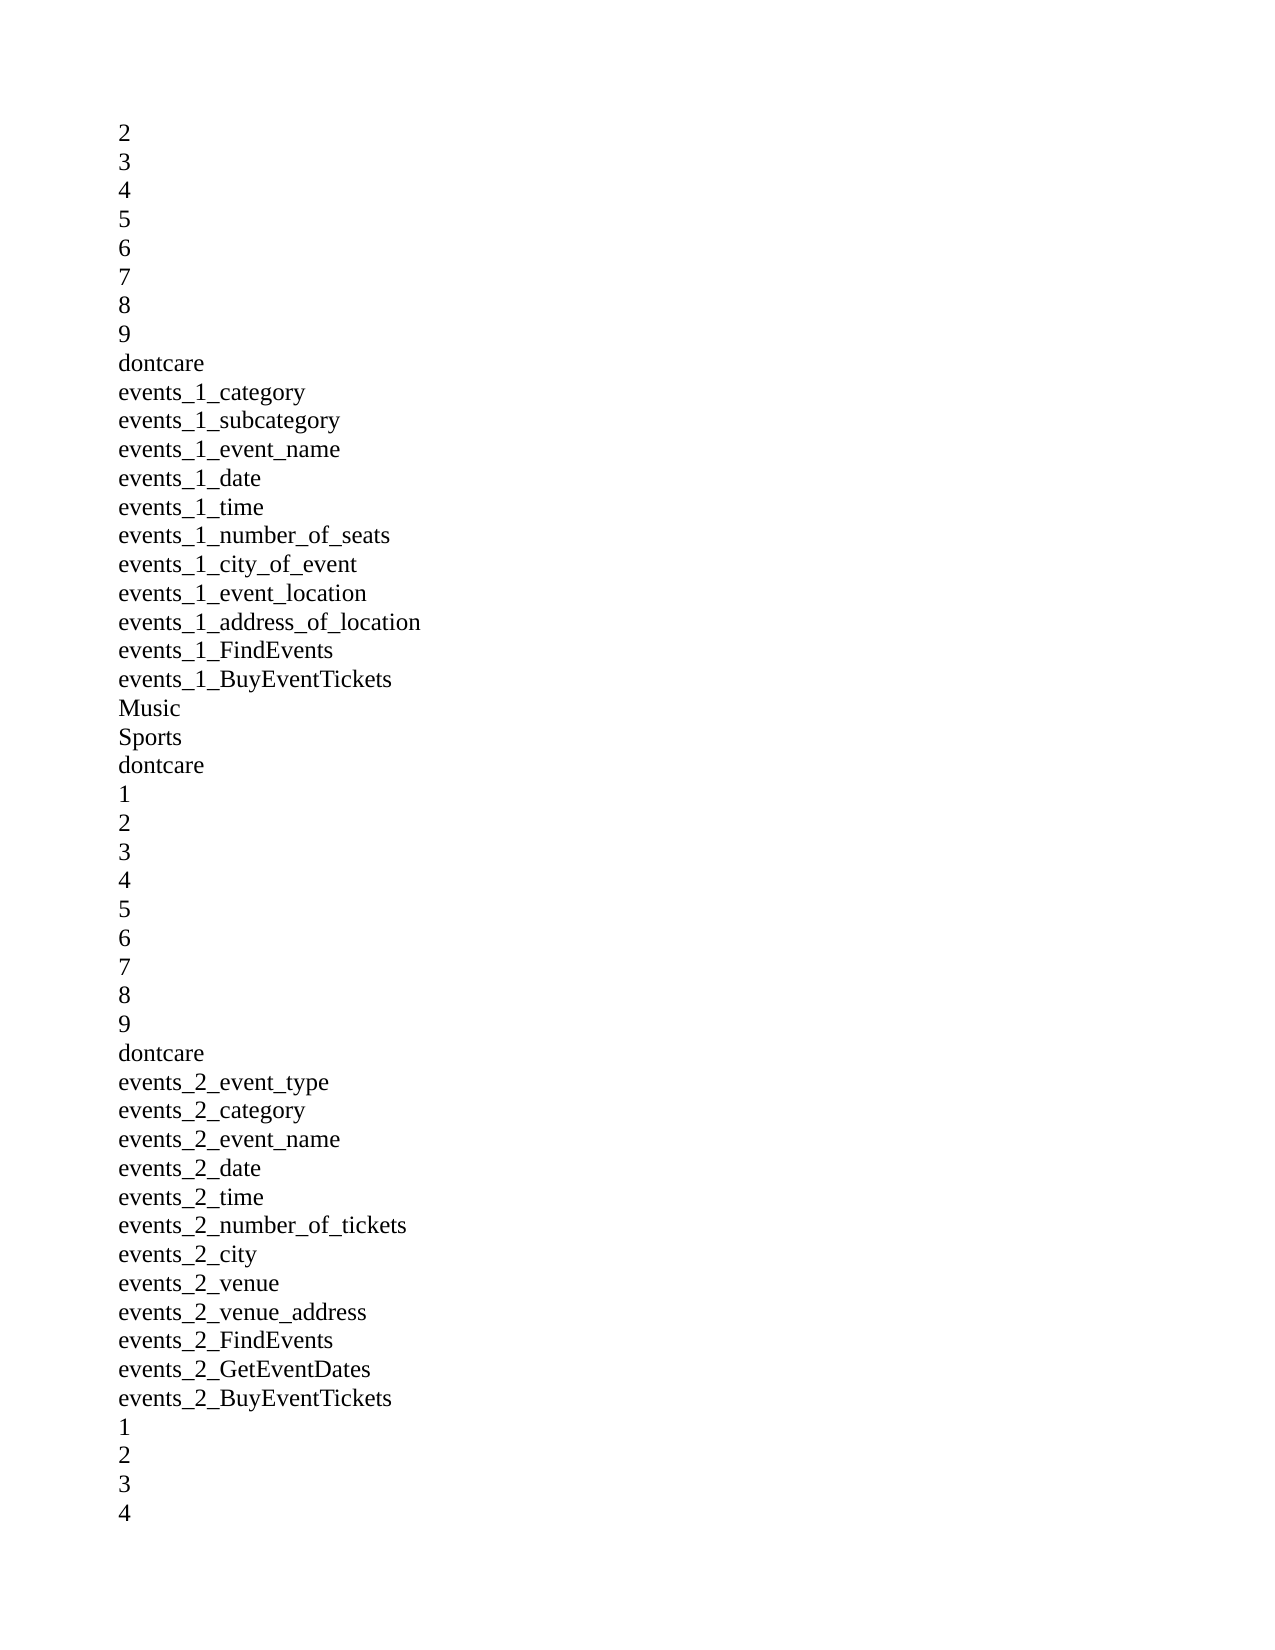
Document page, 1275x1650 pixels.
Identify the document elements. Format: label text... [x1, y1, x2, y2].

text Sports [118, 722, 1157, 751]
text events_2_event_name [118, 1124, 1157, 1153]
text 7 [118, 952, 1157, 981]
text 3 [118, 1469, 1157, 1498]
text events_2_category [118, 1096, 1157, 1124]
text events_2_venue_address [118, 1297, 1157, 1326]
text 8 [118, 981, 1157, 1009]
text 1 [118, 779, 1157, 808]
text events_1_category [118, 377, 1157, 406]
text 2 [118, 118, 1157, 147]
text events_2_number_of_tickets [118, 1211, 1157, 1239]
text events_2_venue [118, 1268, 1157, 1297]
text events_1_subcategory [118, 406, 1157, 434]
text 6 [118, 923, 1157, 952]
text events_2_date [118, 1153, 1157, 1182]
text events_1_BuyEventTickets [118, 664, 1157, 693]
text Music [118, 693, 1157, 722]
text 5 [118, 894, 1157, 923]
text 9 [118, 319, 1157, 348]
text events_1_address_of_location [118, 607, 1157, 636]
text events_1_event_name [118, 434, 1157, 463]
text 5 [118, 204, 1157, 233]
text events_2_event_type [118, 1067, 1157, 1096]
text events_1_time [118, 492, 1157, 521]
text 4 [118, 866, 1157, 894]
text dontcare [118, 1038, 1157, 1067]
text events_2_time [118, 1182, 1157, 1211]
text 2 [118, 1441, 1157, 1469]
text 2 [118, 808, 1157, 837]
text 9 [118, 1009, 1157, 1038]
text events_2_GetEventDates [118, 1354, 1157, 1383]
text events_1_number_of_seats [118, 521, 1157, 549]
text dontcare [118, 348, 1157, 377]
text 4 [118, 1498, 1157, 1527]
text 3 [118, 147, 1157, 176]
text events_1_city_of_event [118, 549, 1157, 578]
text 3 [118, 837, 1157, 866]
text events_1_event_location [118, 578, 1157, 607]
text 7 [118, 262, 1157, 291]
text 6 [118, 233, 1157, 262]
text 8 [118, 291, 1157, 319]
text events_1_FindEvents [118, 636, 1157, 664]
text dontcare [118, 751, 1157, 779]
text events_2_BuyEventTickets [118, 1383, 1157, 1412]
text events_2_city [118, 1239, 1157, 1268]
text events_2_FindEvents [118, 1326, 1157, 1354]
text 4 [118, 176, 1157, 204]
text events_1_date [118, 463, 1157, 492]
text 1 [118, 1412, 1157, 1441]
